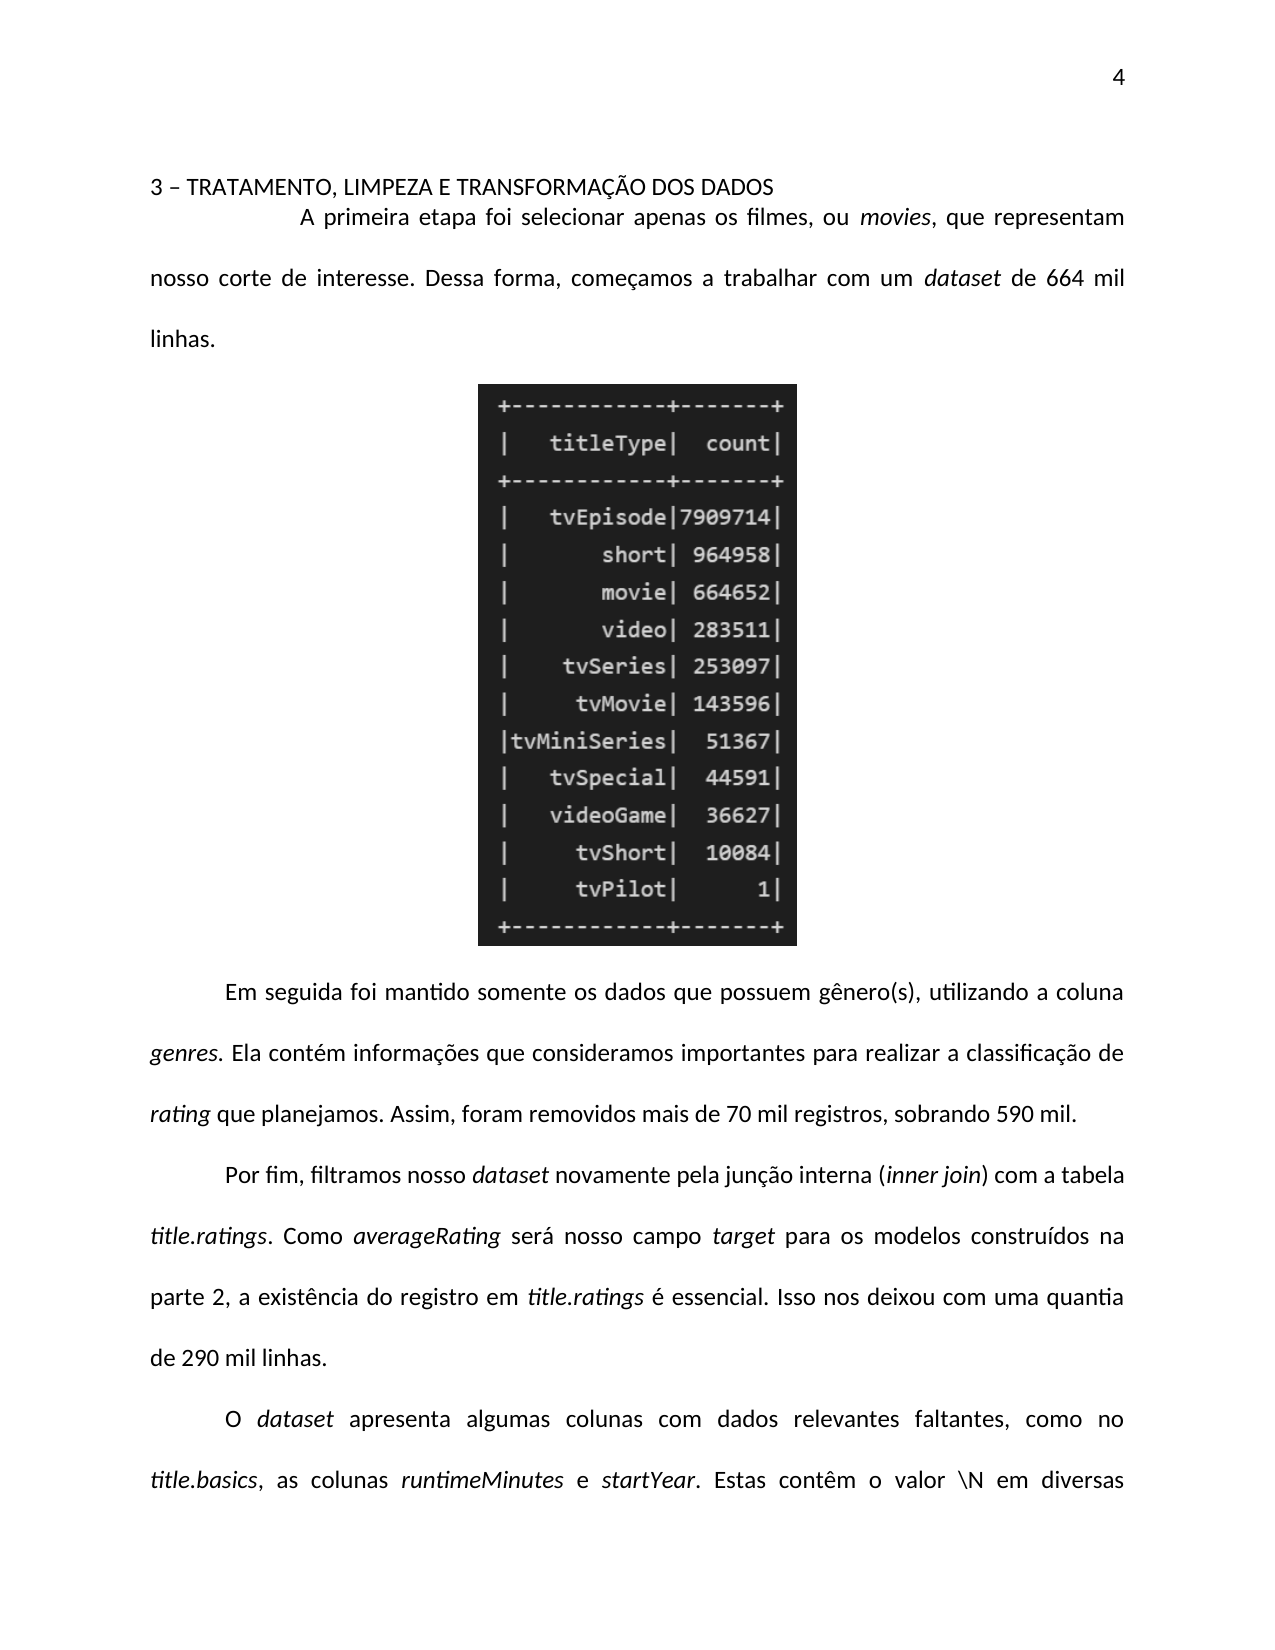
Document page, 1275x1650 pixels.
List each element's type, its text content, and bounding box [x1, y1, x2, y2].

subtitle 3 – TRATAMENTO, LIMPEZA E TRANSFORMAÇÃO DOS DADOS [150, 171, 1125, 201]
text Por fim, filtramos nosso dataset novamente pela junção interna (inner join) com a tabela title.ratings. Como averageRating será nosso campo target para os modelos construídos na parte 2, a existência do registro em title.ratings é essencial. Isso nos deixou com uma quantia de 290 mil linhas. [150, 1159, 1125, 1373]
picture [478, 384, 797, 946]
text Em seguida foi mantido somente os dados que possuem gênero(s), utilizando a coluna genres. Ela contém informações que consideramos importantes para realizar a classificação de rating que planejamos. Assim, foram removidos mais de 70 mil registros, sobrando 590 mil. [150, 976, 1125, 1129]
text O dataset apresenta algumas colunas com dados relevantes faltantes, como no title.basics, as colunas runtimeMinutes e startYear. Estas contêm o valor \N em diversas [150, 1404, 1125, 1495]
text A primeira etapa foi selecionar apenas os filmes, ou movies, que representam nosso corte de interesse. Dessa forma, começamos a trabalhar com um dataset de 664 mil linhas. [150, 201, 1125, 354]
